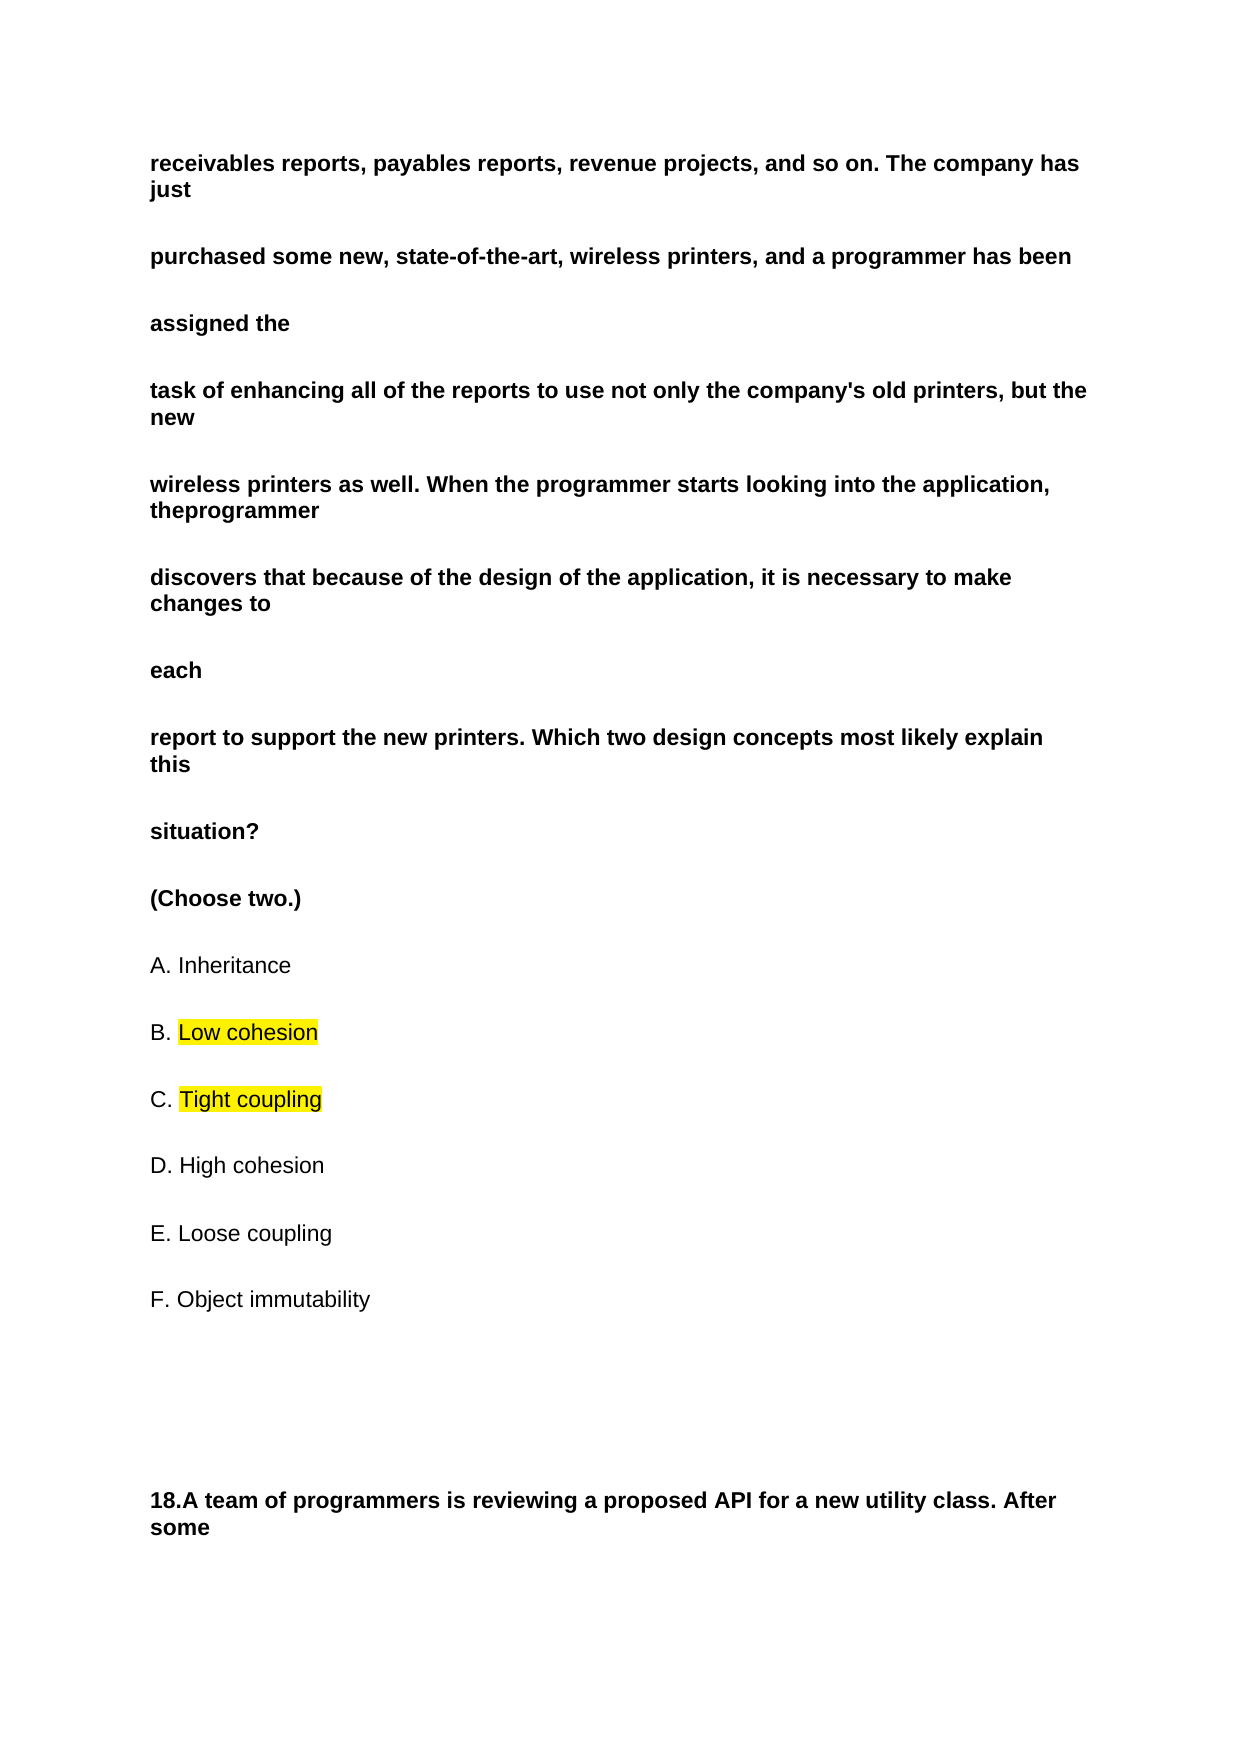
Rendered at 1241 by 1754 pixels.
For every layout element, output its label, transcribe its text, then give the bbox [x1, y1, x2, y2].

text 18.A team of programmers is reviewing a proposed API for a new utility class. After some [150, 1487, 1090, 1540]
text B. Low cohesion­ [150, 1018, 1090, 1045]
text (Choose two.) [150, 884, 1090, 911]
text D. High cohesion [150, 1152, 1090, 1179]
text discovers that because of the design of the application, it is necessary to make changes to [150, 564, 1090, 617]
text purchased some new, state-of-the-art, wireless printers, and a programmer has been [150, 243, 1090, 270]
text F. Object immutability [150, 1286, 1090, 1313]
text wireless printers as well. When the programmer starts looking into the application, theprogrammer [150, 471, 1090, 523]
text report to support the new printers. Which two design concepts most likely explain this [150, 724, 1090, 777]
text each [150, 657, 1090, 684]
text assigned the [150, 310, 1090, 337]
text receivables reports, payables reports, revenue projects, and so on. The company has just [150, 150, 1090, 203]
text E. Loose coupling [150, 1219, 1090, 1246]
text situation? [150, 818, 1090, 844]
text A. Inheritance [150, 952, 1090, 978]
text C. Tight coupling [150, 1086, 1090, 1112]
text task of enhancing all of the reports to use not only the company's old printers, but the new [150, 377, 1090, 430]
